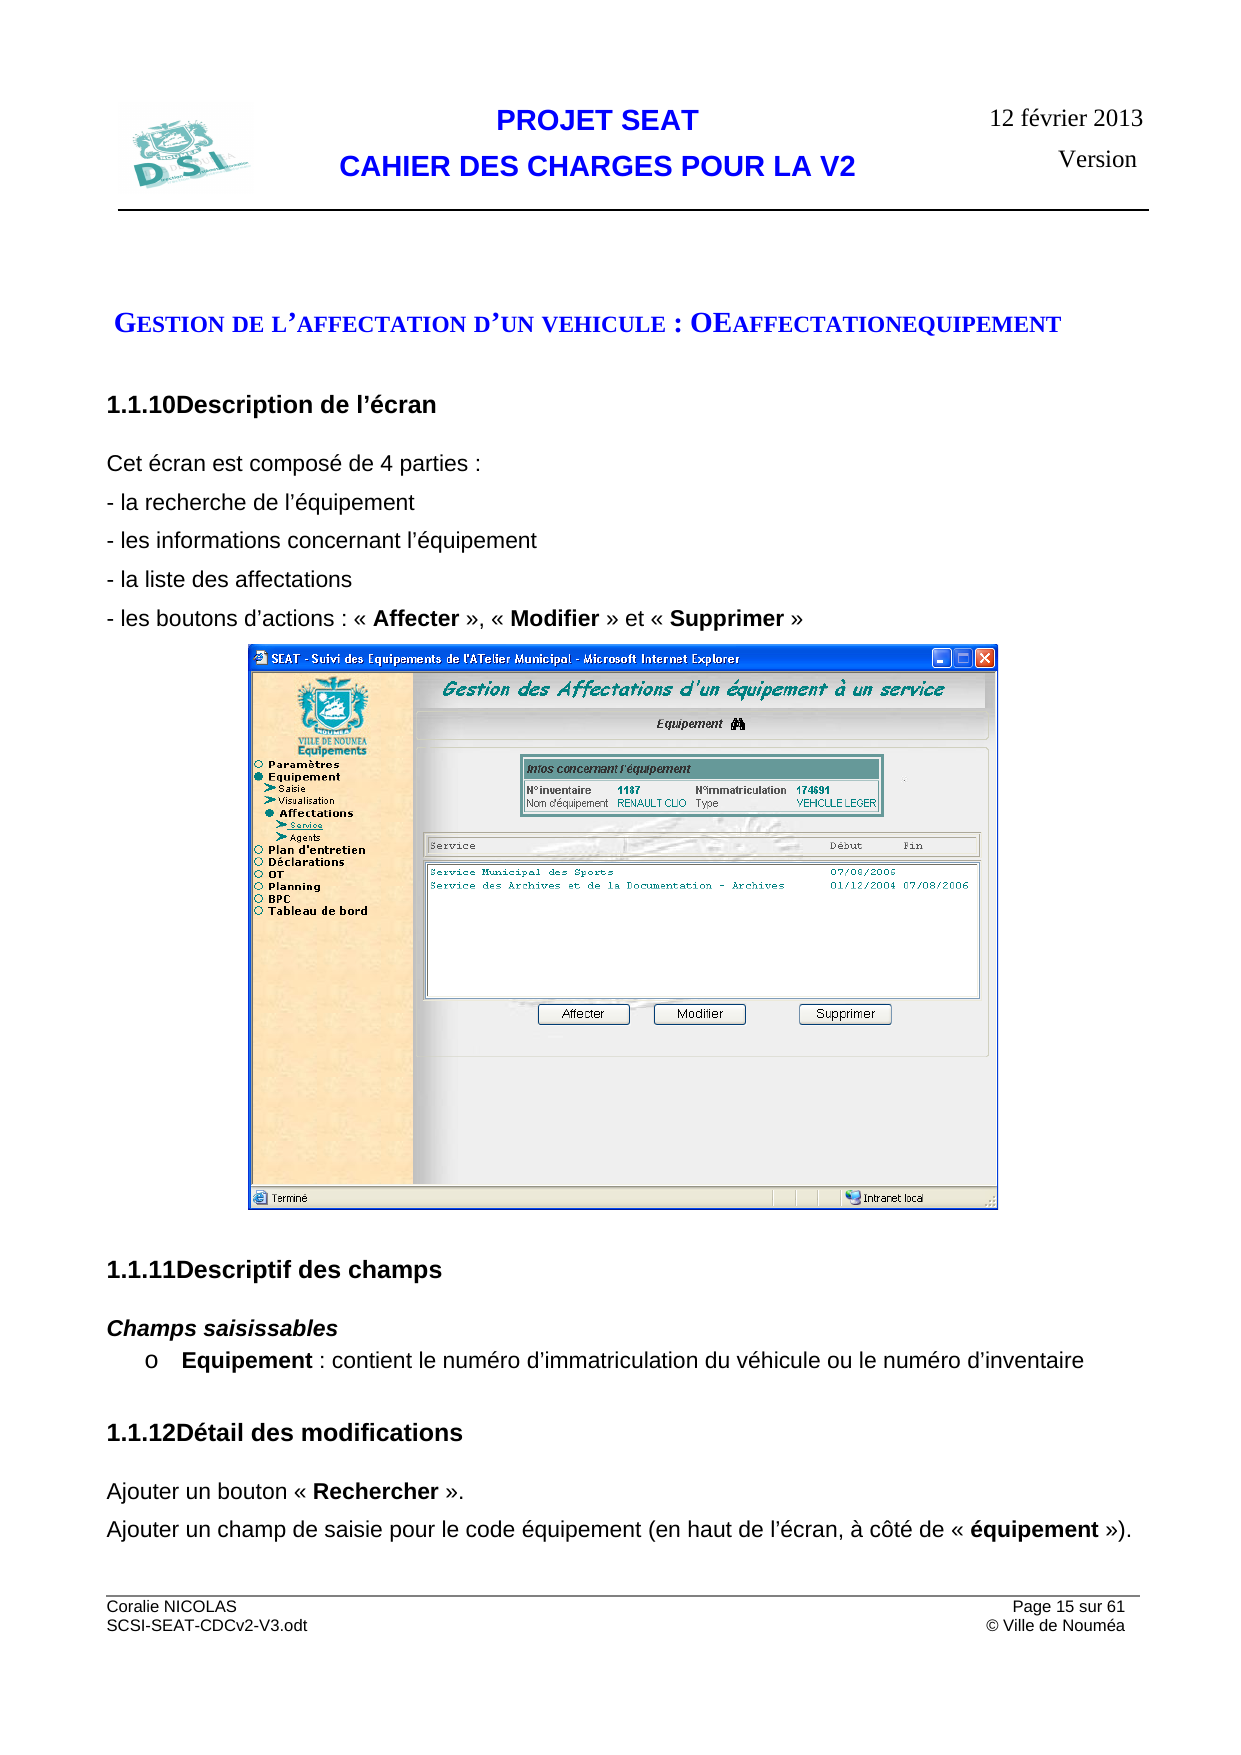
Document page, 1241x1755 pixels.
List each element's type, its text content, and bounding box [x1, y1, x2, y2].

text - les boutons d’actions : « Affecter », « Modifier » et « Supprimer » [106, 605, 1140, 632]
text - les informations concernant l’équipement [106, 527, 1140, 554]
subtitle Gestion de l’affectation d’un vehicule : OEaffectationequipement [106, 305, 1140, 338]
text Champs saisissables [106, 1315, 1140, 1341]
text - la liste des affectations [106, 566, 1140, 593]
text Ajouter un bouton « Rechercher ». [106, 1478, 1140, 1504]
subtitle Description de l’écran [106, 390, 1140, 418]
subtitle Détail des modifications [106, 1418, 1140, 1446]
subtitle Descriptif des champs [106, 1255, 1140, 1283]
text Cet écran est composé de 4 parties : [106, 450, 1140, 476]
text Ajouter un champ de saisie pour le code équipement (en haut de l’écran, à côté de « équipement »). [106, 1516, 1140, 1543]
text - la recherche de l’équipement [106, 489, 1140, 515]
list Equipement : contient le numéro d’immatriculation du véhicule ou le numéro d’inventaire [144, 1347, 1140, 1376]
